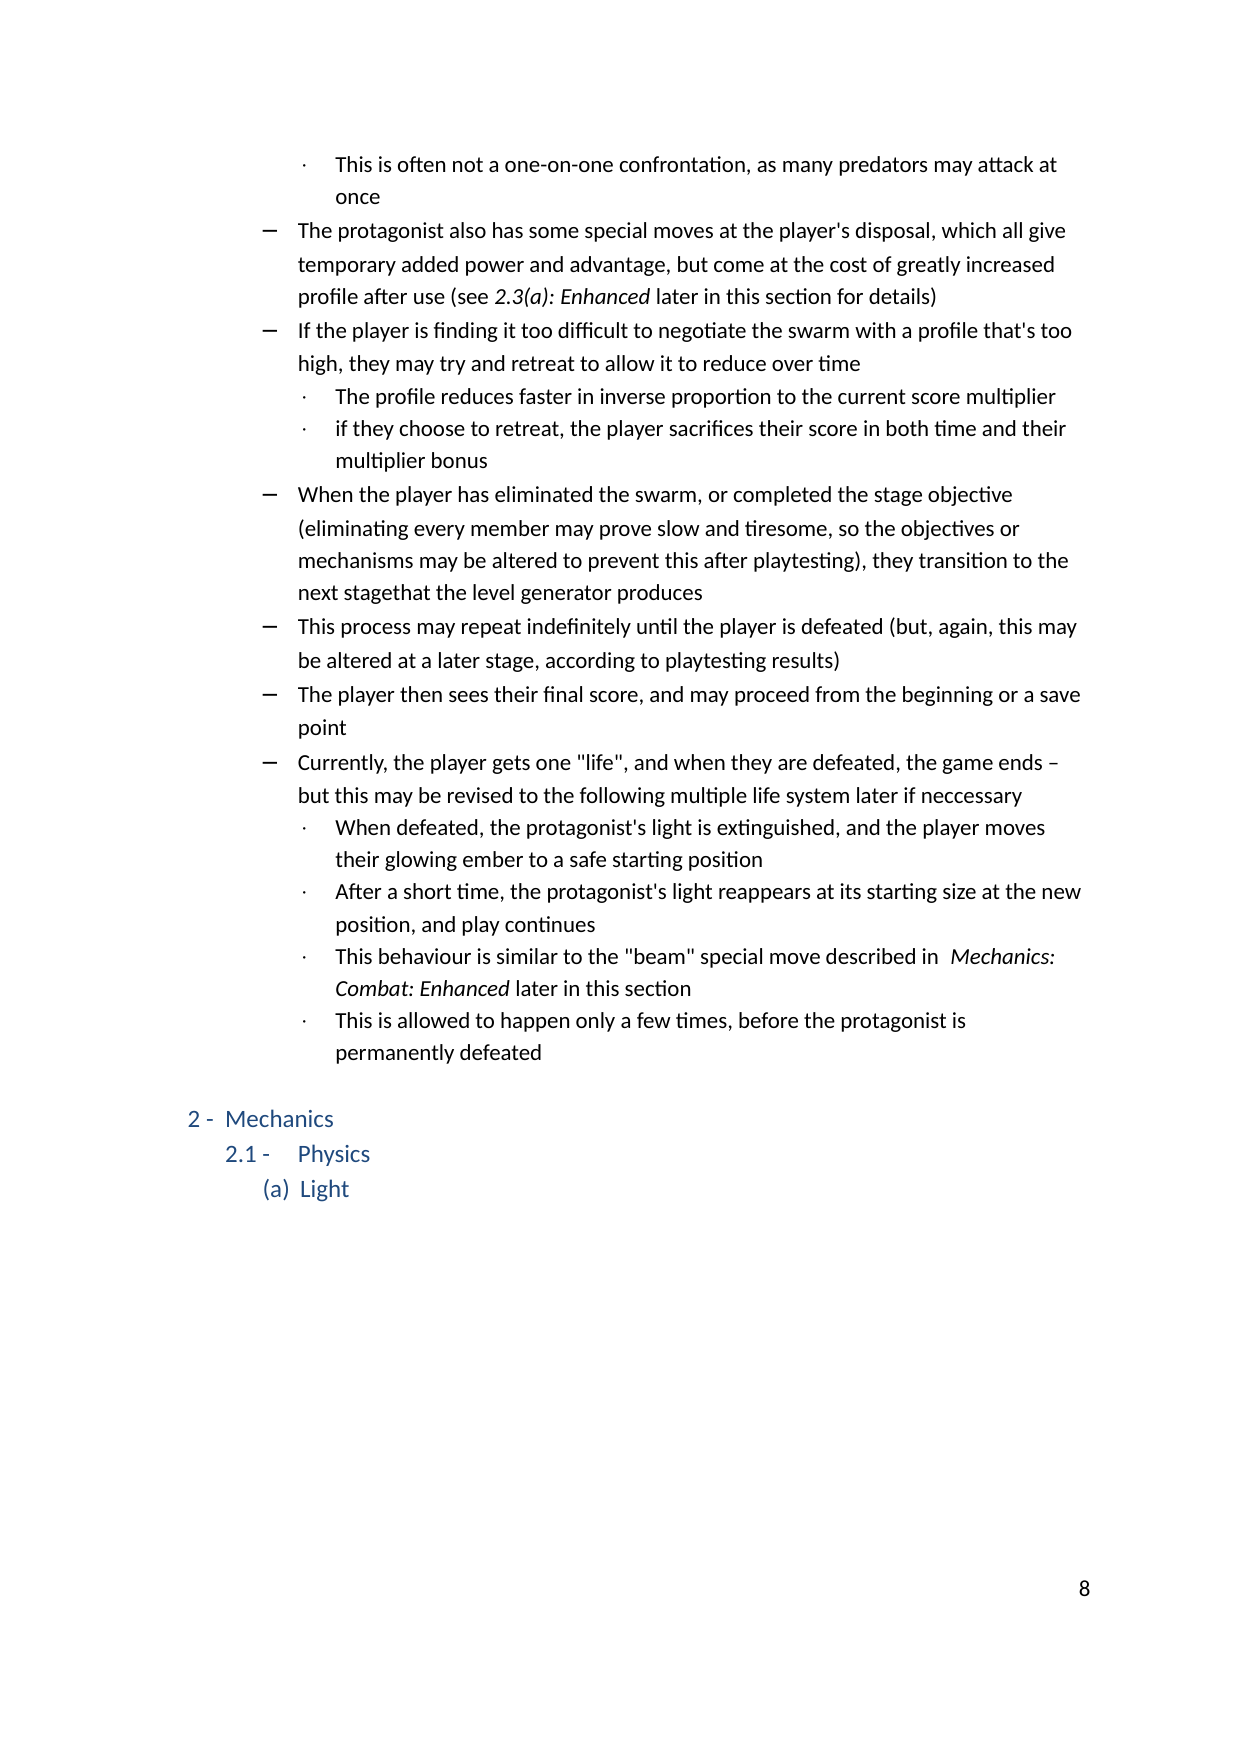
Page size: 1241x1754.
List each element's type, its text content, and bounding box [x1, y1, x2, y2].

subtitle if they choose to retreat, the player sacrifices their score in both time and their multiplier bonus [298, 414, 1090, 474]
subtitle When defeated, the protagonist's light is extinguished, and the player moves their glowing ember to a safe starting position [298, 813, 1090, 873]
subtitle The player then sees their final score, and may proceed from the beginning or a save point [260, 678, 1090, 741]
subtitle The profile reduces faster in inverse proportion to the current score multiplier [298, 382, 1090, 410]
subtitle Currently, the player gets one "life", and when they are defeated, the game ends – but this may be revised to the following multiple life system later if neccessary [260, 746, 1090, 809]
subtitle If the player is finding it too difficult to negotiate the swarm with a profile that's too high, they may try and retreat to allow it to reduce over time [260, 314, 1090, 378]
list Light [262, 1173, 1090, 1203]
subtitle After a short time, the protagonist's light reappears at its starting size at the new position, and play continues [298, 877, 1090, 938]
subtitle This is often not a one-on-one confrontation, as many predators may attack at once [298, 150, 1090, 210]
subtitle When the player has eliminated the swarm, or completed the stage objective (eliminating every member may prove slow and tiresome, so the objectives or mechanisms may be altered to prevent this after playtesting), they transition to the next stagethat the level generator produces [260, 478, 1090, 606]
list Physics [225, 1138, 1090, 1168]
subtitle This behaviour is similar to the "beam" special move described in Mechanics: Combat: Enhanced later in this section [298, 942, 1090, 1002]
subtitle This process may repeat indefinitely until the player is defeated (but, again, this may be altered at a later stage, according to playtesting results) [260, 610, 1090, 674]
subtitle This is allowed to happen only a few times, before the protagonist is permanently defeated [298, 1006, 1090, 1066]
list Mechanics [187, 1103, 1090, 1133]
subtitle The protagonist also has some special moves at the player's disposal, which all give temporary added power and advantage, but come at the cost of greatly increased profile after use (see 2.3(a): Enhanced later in this section for details) [260, 214, 1090, 310]
